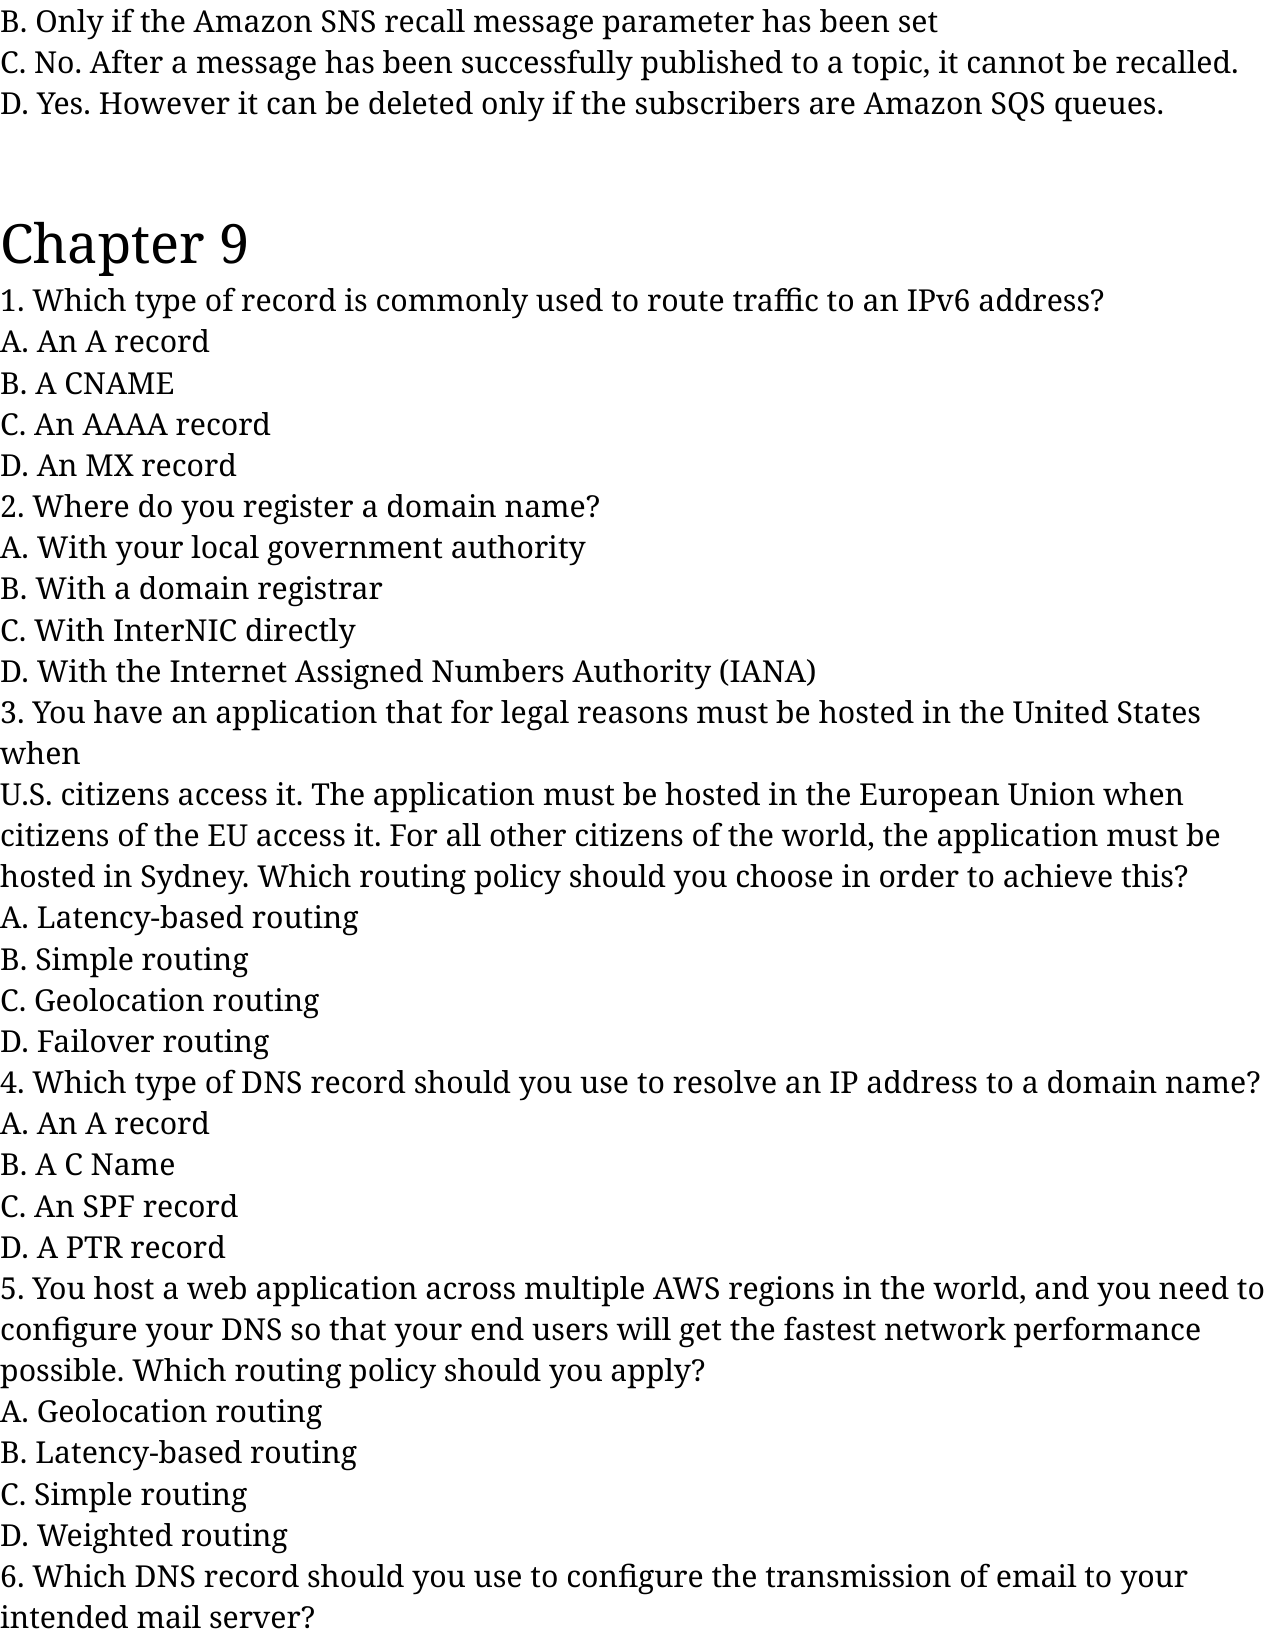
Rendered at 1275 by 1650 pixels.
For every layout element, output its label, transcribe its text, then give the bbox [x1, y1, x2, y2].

text D. A PTR record [0, 1226, 1275, 1267]
text Chapter 9 [0, 206, 1275, 279]
text A. An A record [0, 321, 1275, 362]
text 4. Which type of DNS record should you use to resolve an IP address to a domain name? [0, 1061, 1275, 1102]
text A. With your local government authority [0, 526, 1275, 567]
text D. Weighted routing [0, 1514, 1275, 1555]
text D. Yes. However it can be deleted only if the subscribers are Amazon SQS queues. [0, 82, 1275, 123]
text C. An AAAA record [0, 403, 1275, 444]
text C. Simple routing [0, 1473, 1275, 1514]
text configure your DNS so that your end users will get the fastest network performance [0, 1308, 1275, 1349]
text D. With the Internet Assigned Numbers Authority (IANA) [0, 650, 1275, 691]
text 5. You host a web application across multiple AWS regions in the world, and you need to [0, 1267, 1275, 1308]
text C. Geolocation routing [0, 979, 1275, 1020]
text C. With InterNIC directly [0, 609, 1275, 650]
text 1. Which type of record is commonly used to route traffic to an IPv6 address? [0, 279, 1275, 321]
text intended mail server? [0, 1596, 1275, 1637]
text citizens of the EU access it. For all other citizens of the world, the application must be [0, 814, 1275, 856]
text D. An MX record [0, 444, 1275, 485]
text B. Simple routing [0, 938, 1275, 979]
text C. An SPF record [0, 1185, 1275, 1226]
text B. Latency-based routing [0, 1432, 1275, 1473]
text 2. Where do you register a domain name? [0, 485, 1275, 526]
text 6. Which DNS record should you use to configure the transmission of email to your [0, 1555, 1275, 1596]
text possible. Which routing policy should you apply? [0, 1349, 1275, 1390]
text B. A C Name [0, 1143, 1275, 1185]
text U.S. citizens access it. The application must be hosted in the European Union when [0, 773, 1275, 814]
text B. A CNAME [0, 362, 1275, 403]
text hosted in Sydney. Which routing policy should you choose in order to achieve this? [0, 856, 1275, 897]
text D. Failover routing [0, 1020, 1275, 1061]
text C. No. After a message has been successfully published to a topic, it cannot be recalled. [0, 41, 1275, 82]
text A. An A record [0, 1102, 1275, 1143]
text B. Only if the Amazon SNS recall message parameter has been set [0, 0, 1275, 41]
text A. Geolocation routing [0, 1390, 1275, 1432]
text A. Latency-based routing [0, 897, 1275, 938]
text 3. You have an application that for legal reasons must be hosted in the United States when [0, 691, 1275, 773]
text B. With a domain registrar [0, 567, 1275, 609]
